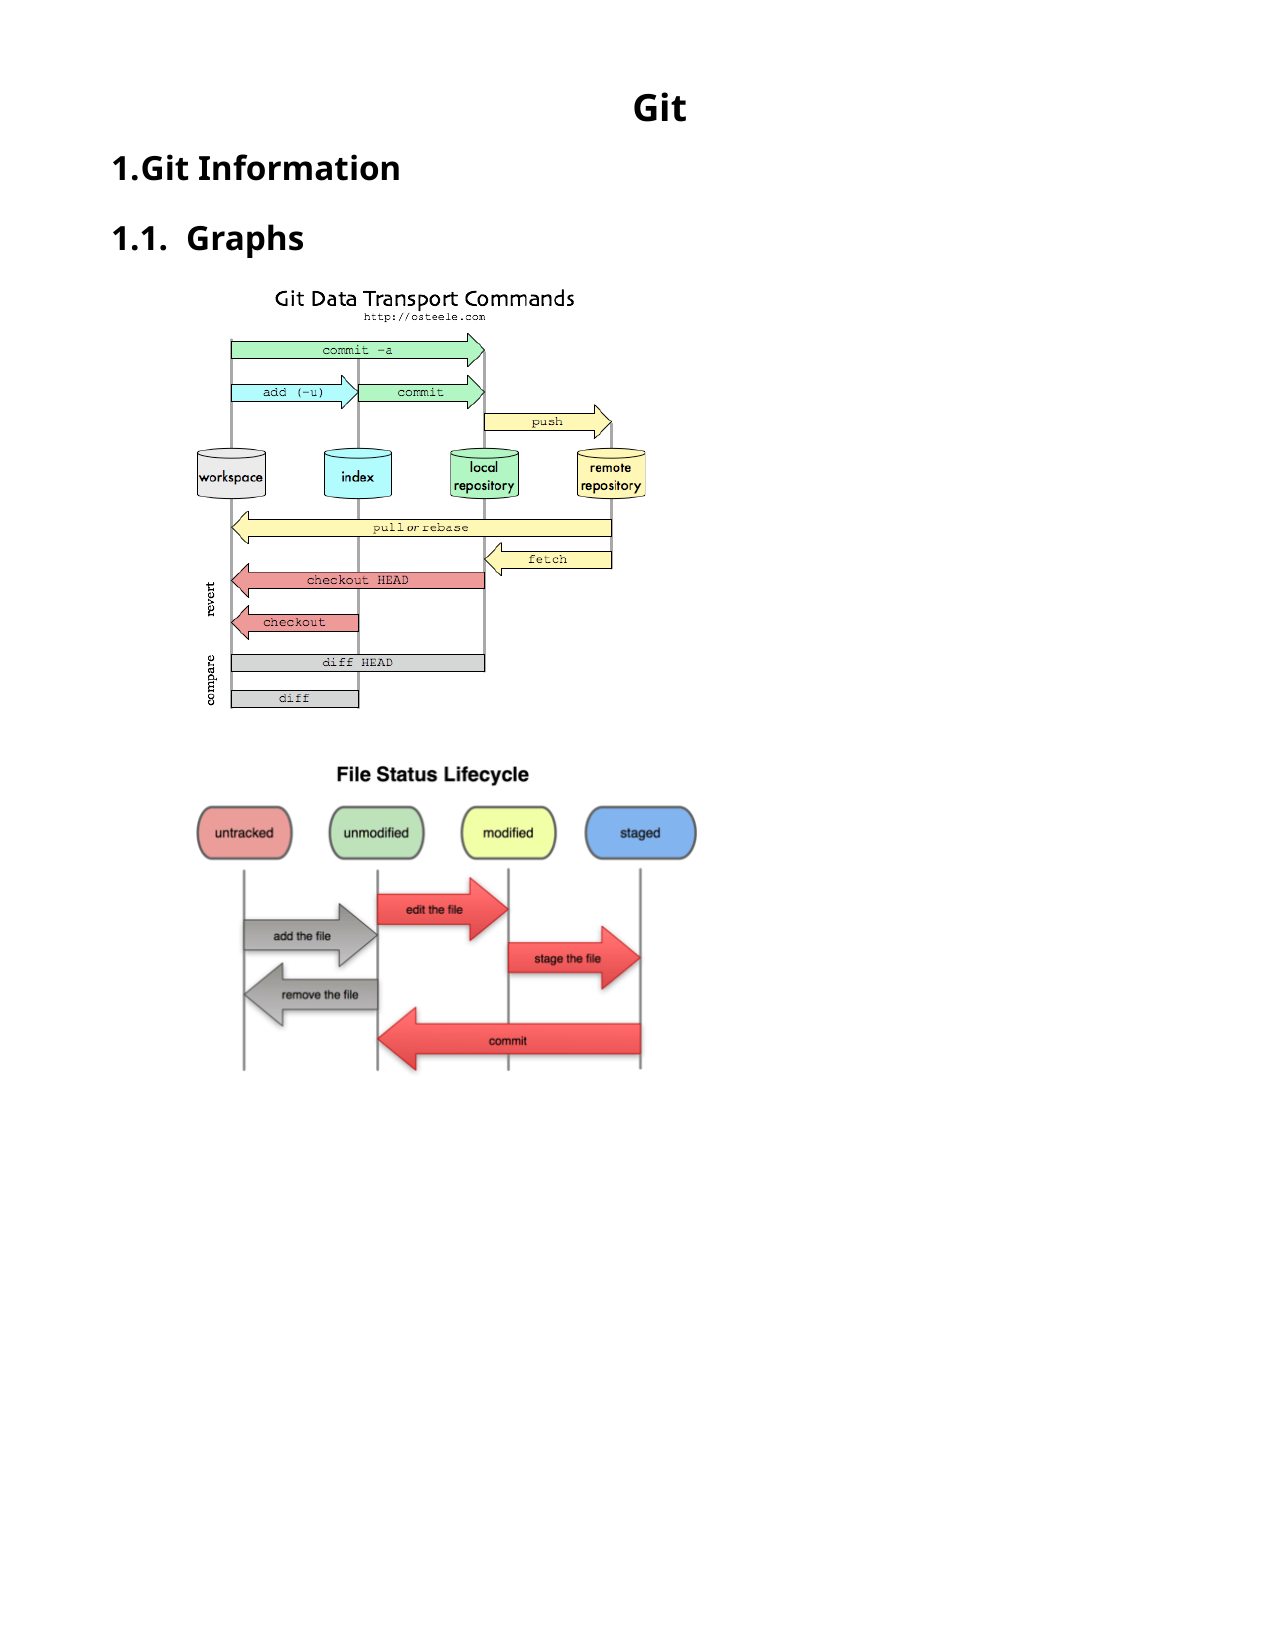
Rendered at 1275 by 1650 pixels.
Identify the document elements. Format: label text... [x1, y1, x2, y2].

picture [195, 283, 646, 710]
title Git [111, 81, 1208, 132]
subtitle Git Information [111, 144, 1208, 190]
subtitle Graphs [111, 214, 1208, 260]
picture [195, 762, 698, 1081]
